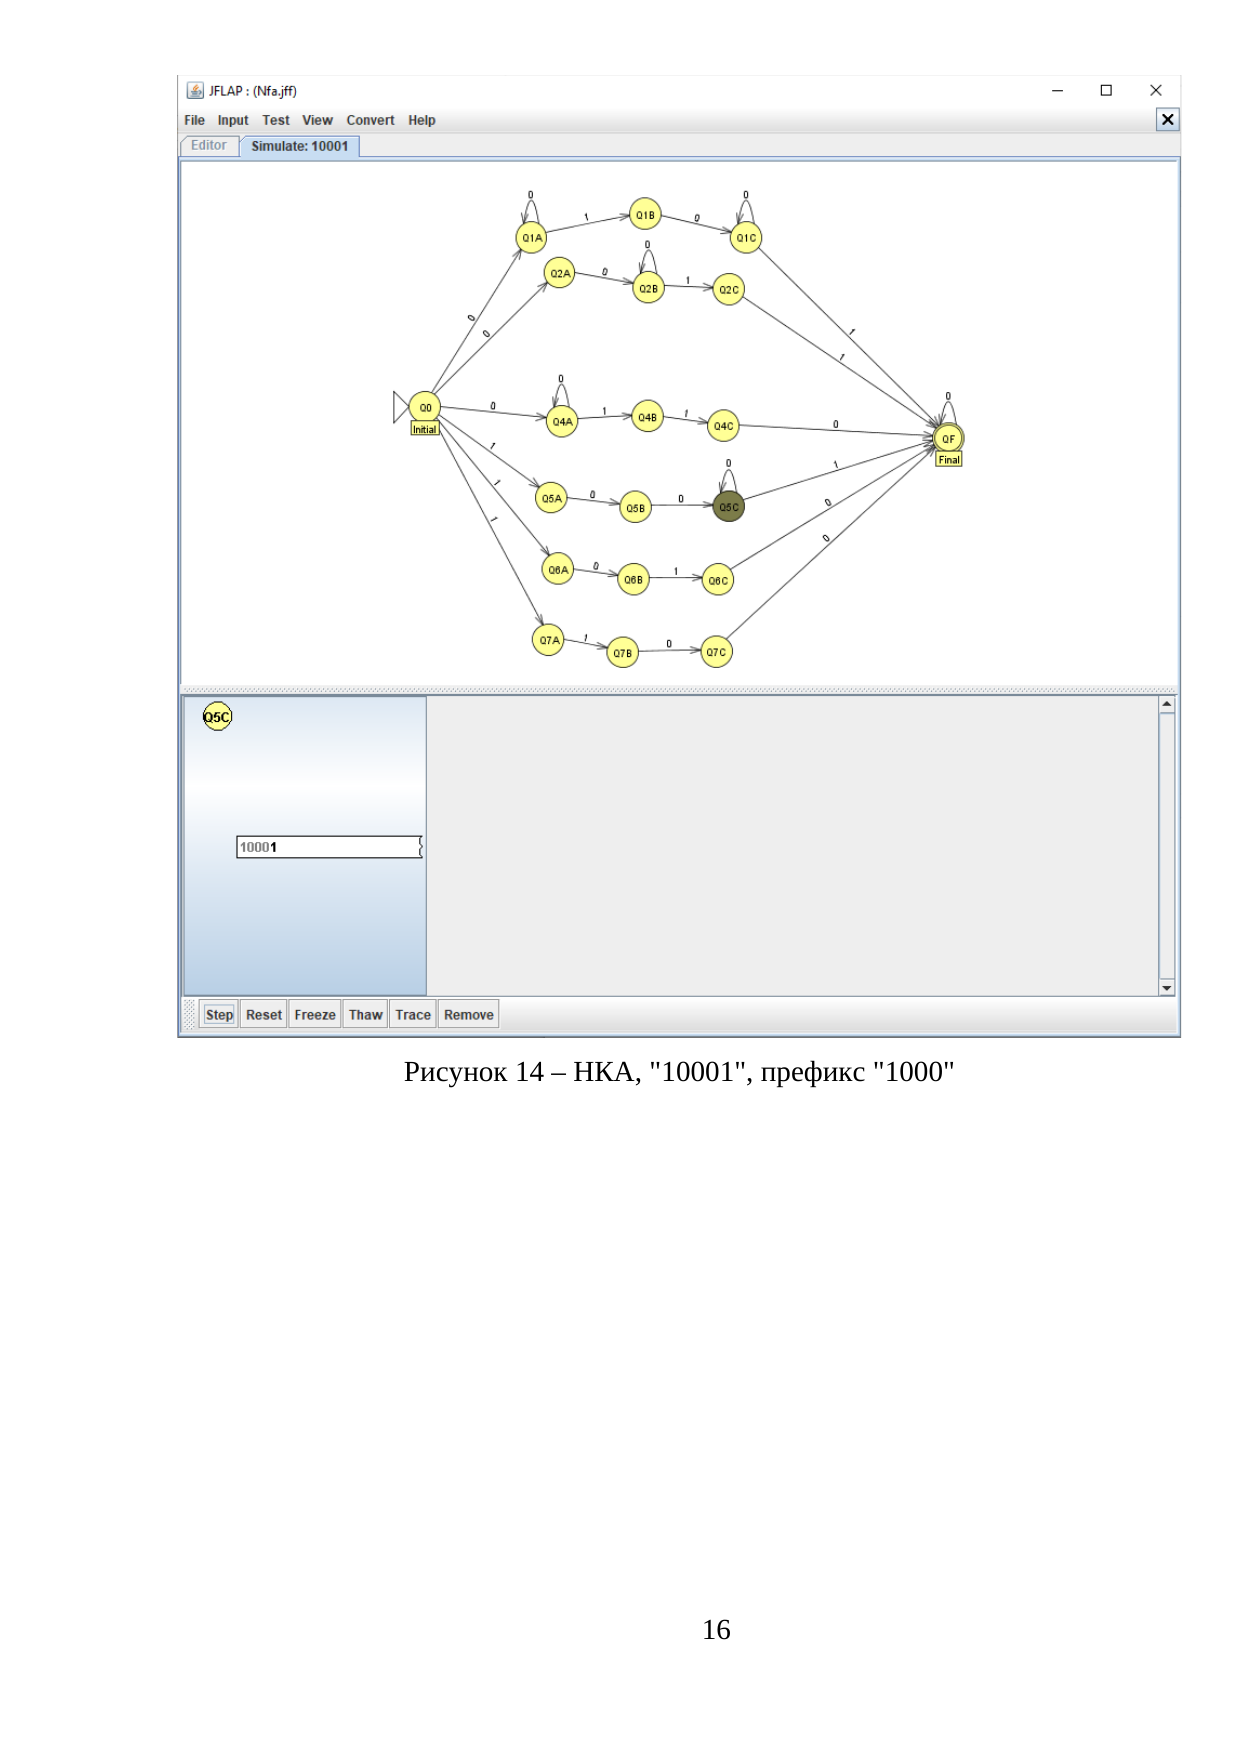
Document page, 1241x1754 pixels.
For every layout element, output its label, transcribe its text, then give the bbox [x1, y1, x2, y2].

picture [177, 75, 1182, 1038]
text Рисунок 14 – НКА, "10001", префикс "1000" [177, 1038, 1181, 1088]
